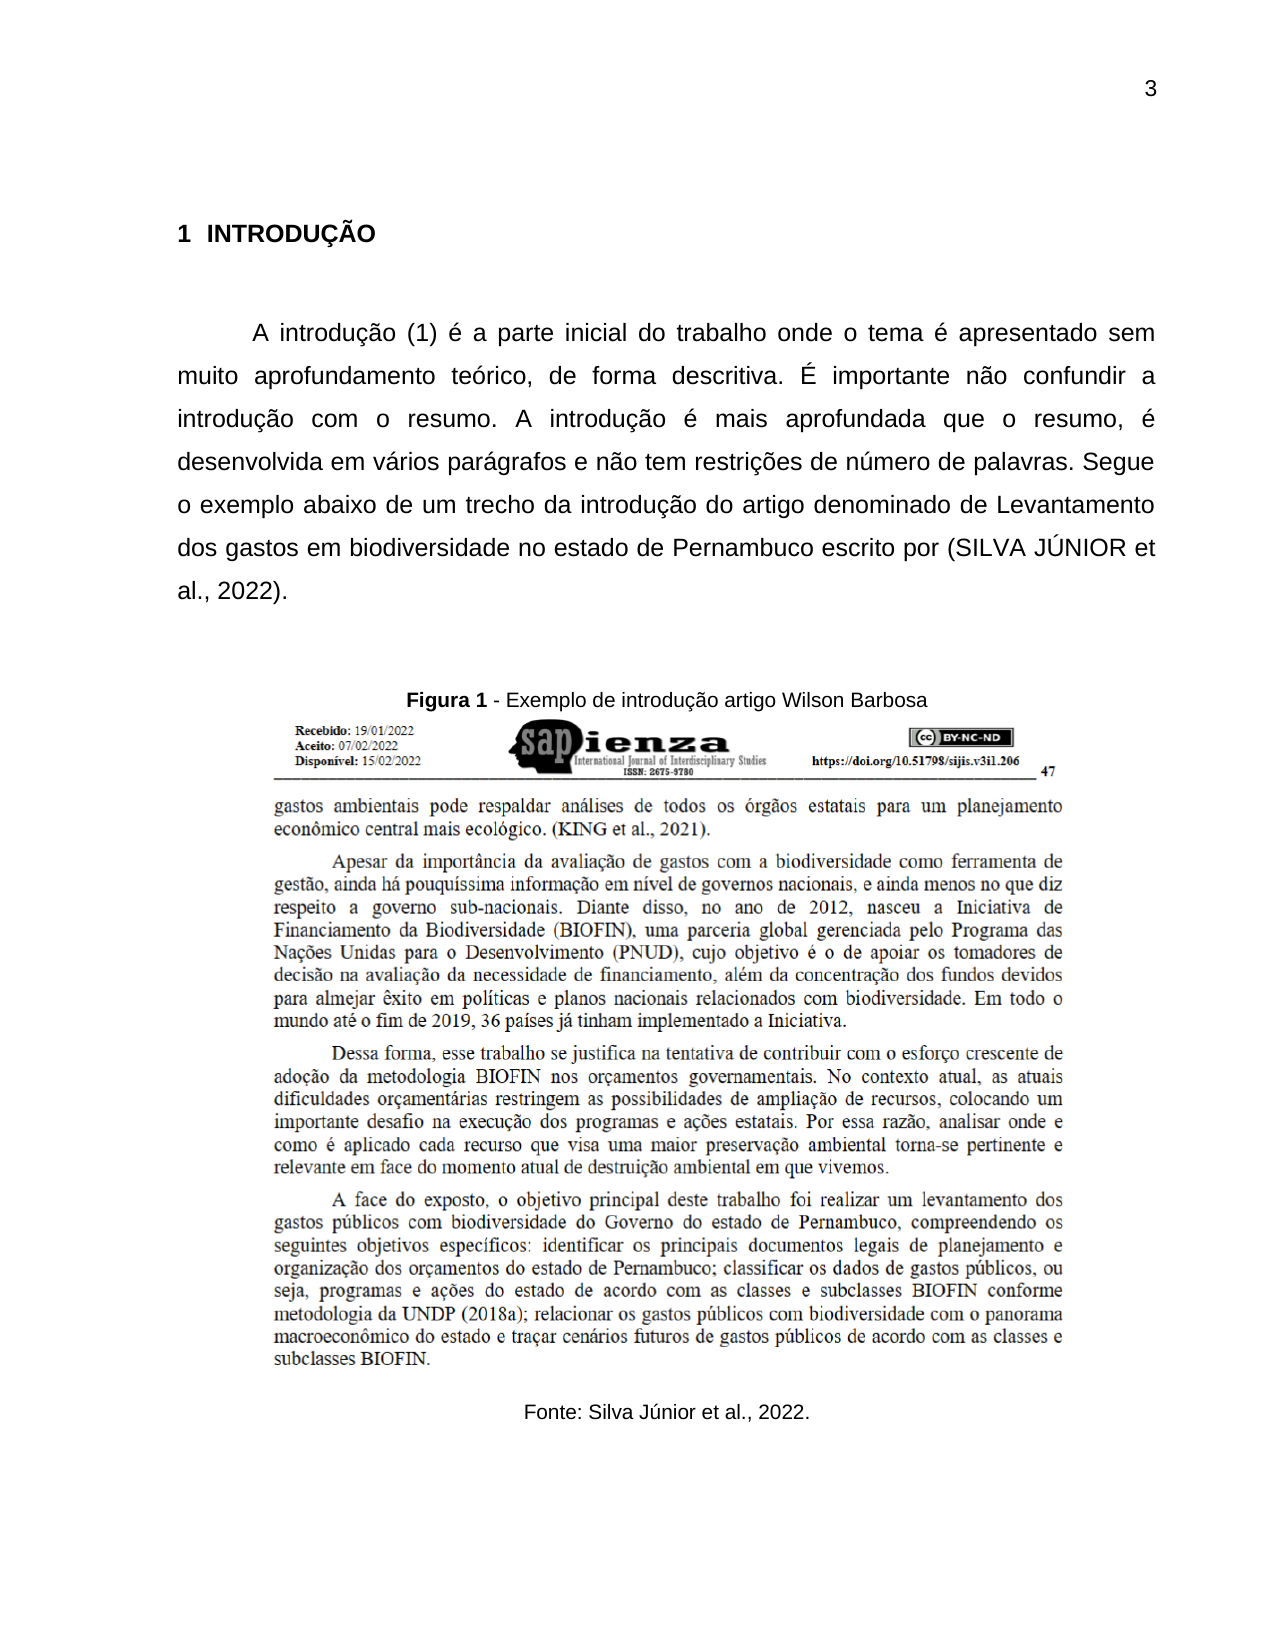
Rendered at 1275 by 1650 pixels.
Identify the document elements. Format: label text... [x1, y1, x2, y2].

subtitle INTRODUÇÃO [177, 219, 1157, 247]
text Fonte: Silva Júnior et al., 2022. [177, 728, 1157, 1424]
text A introdução (Figura 1) é a parte inicial do trabalho onde o tema é apresentado sem muito aprofundamento teórico, de forma descritiva. É importante não confundir a introdução com o resumo. A introdução é mais aprofundada que o resumo, é desenvolvida em vários parágrafos e não tem restrições de número de palavras. Segue o exemplo abaixo de um trecho da introdução do artigo denominado de Levantamento dos gastos em biodiversidade no estado de Pernambuco escrito por (SILVA JÚNIOR et al., 2022). [177, 317, 1157, 605]
text Figura 1 - Exemplo de introdução artigo Wilson Barbosa [177, 688, 1157, 712]
picture [255, 712, 1079, 1381]
